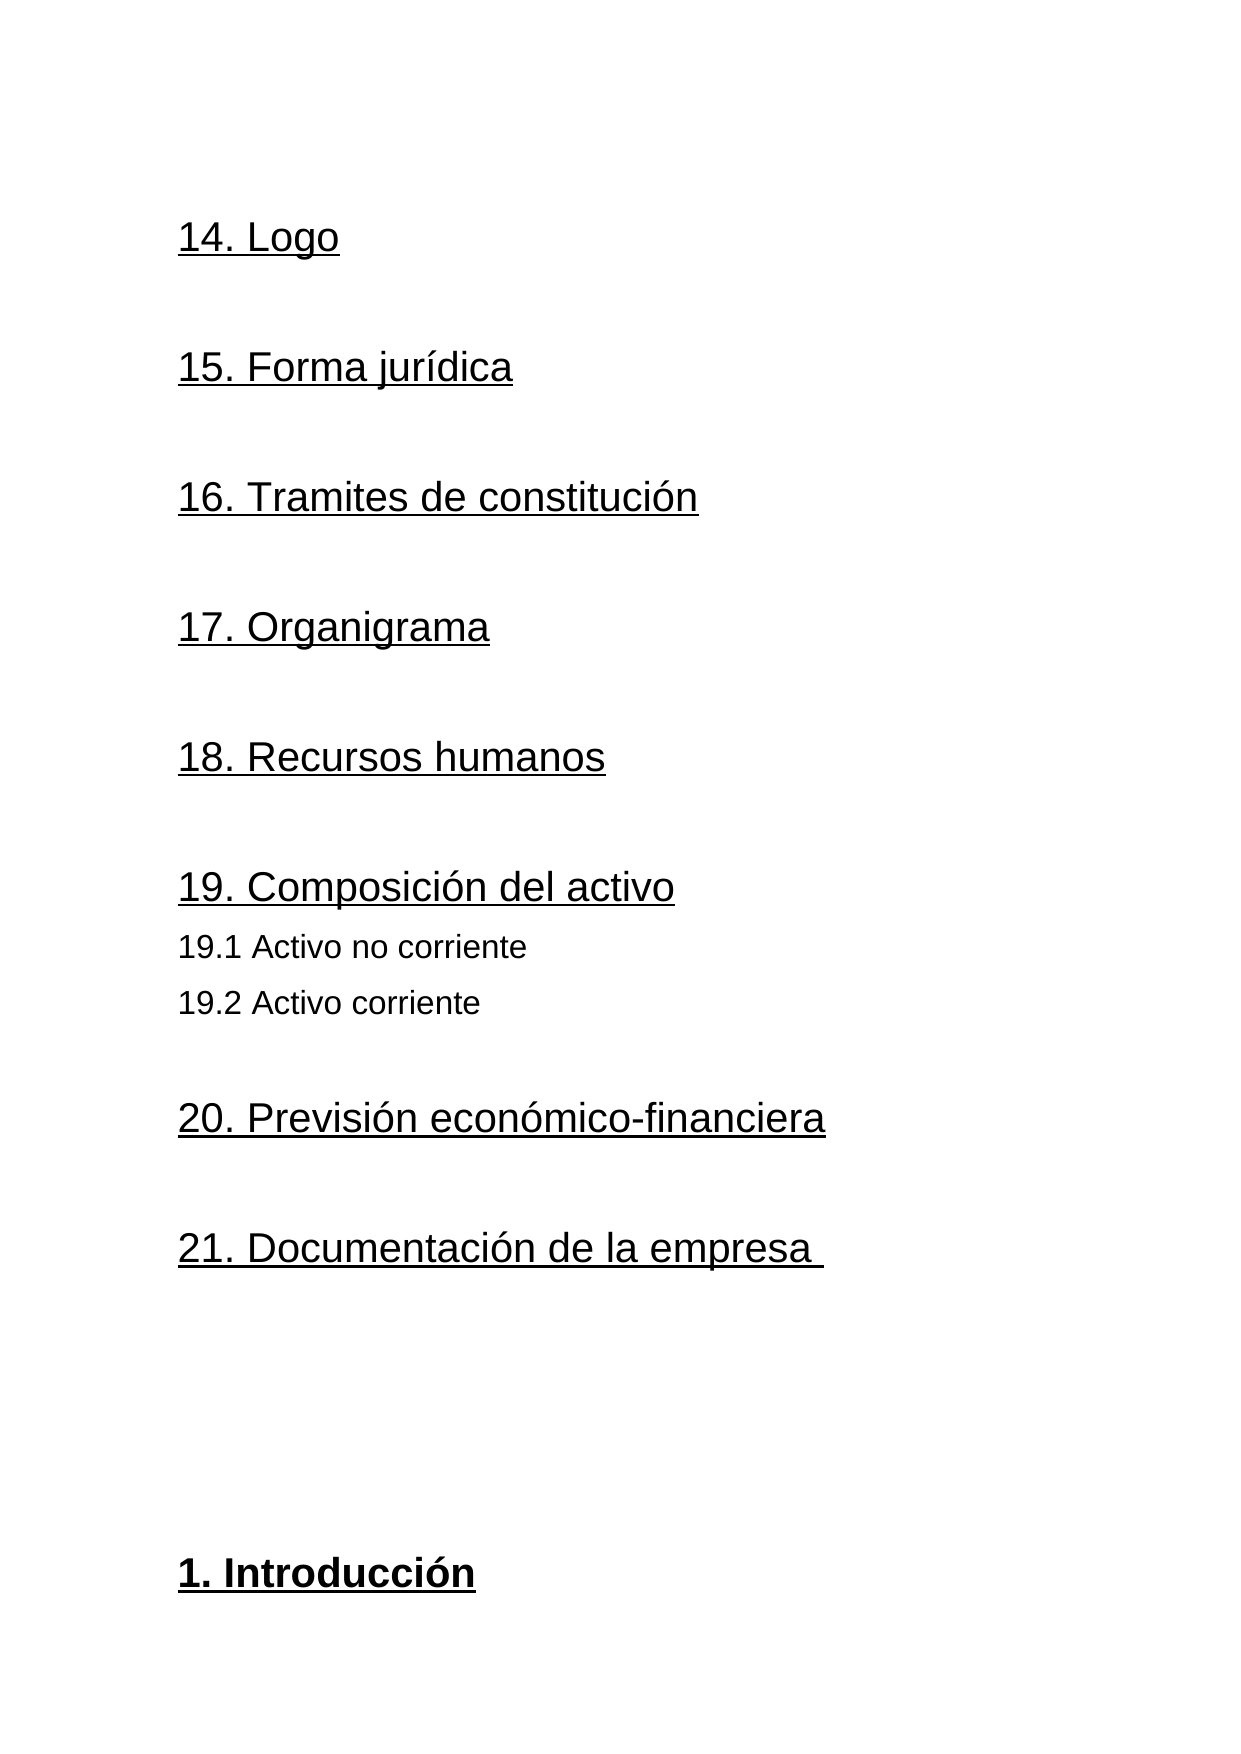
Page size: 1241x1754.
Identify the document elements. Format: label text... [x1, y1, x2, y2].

text 21. Documentación de la empresa [177, 1224, 1063, 1272]
text 14. Logo [177, 213, 1063, 261]
text 17. Organigrama [177, 603, 1063, 651]
text 19. Composición del activo [177, 863, 1063, 911]
text 18. Recursos humanos [177, 733, 1063, 781]
text 20. Previsión económico-financiera [177, 1094, 1063, 1142]
text 19.2 Activo corriente [177, 983, 1063, 1021]
text 16. Tramites de constitución [177, 473, 1063, 521]
text 15. Forma jurídica [177, 343, 1063, 391]
text 19.1 Activo no corriente [177, 928, 1063, 966]
text 1. Introducción [177, 1549, 1063, 1597]
